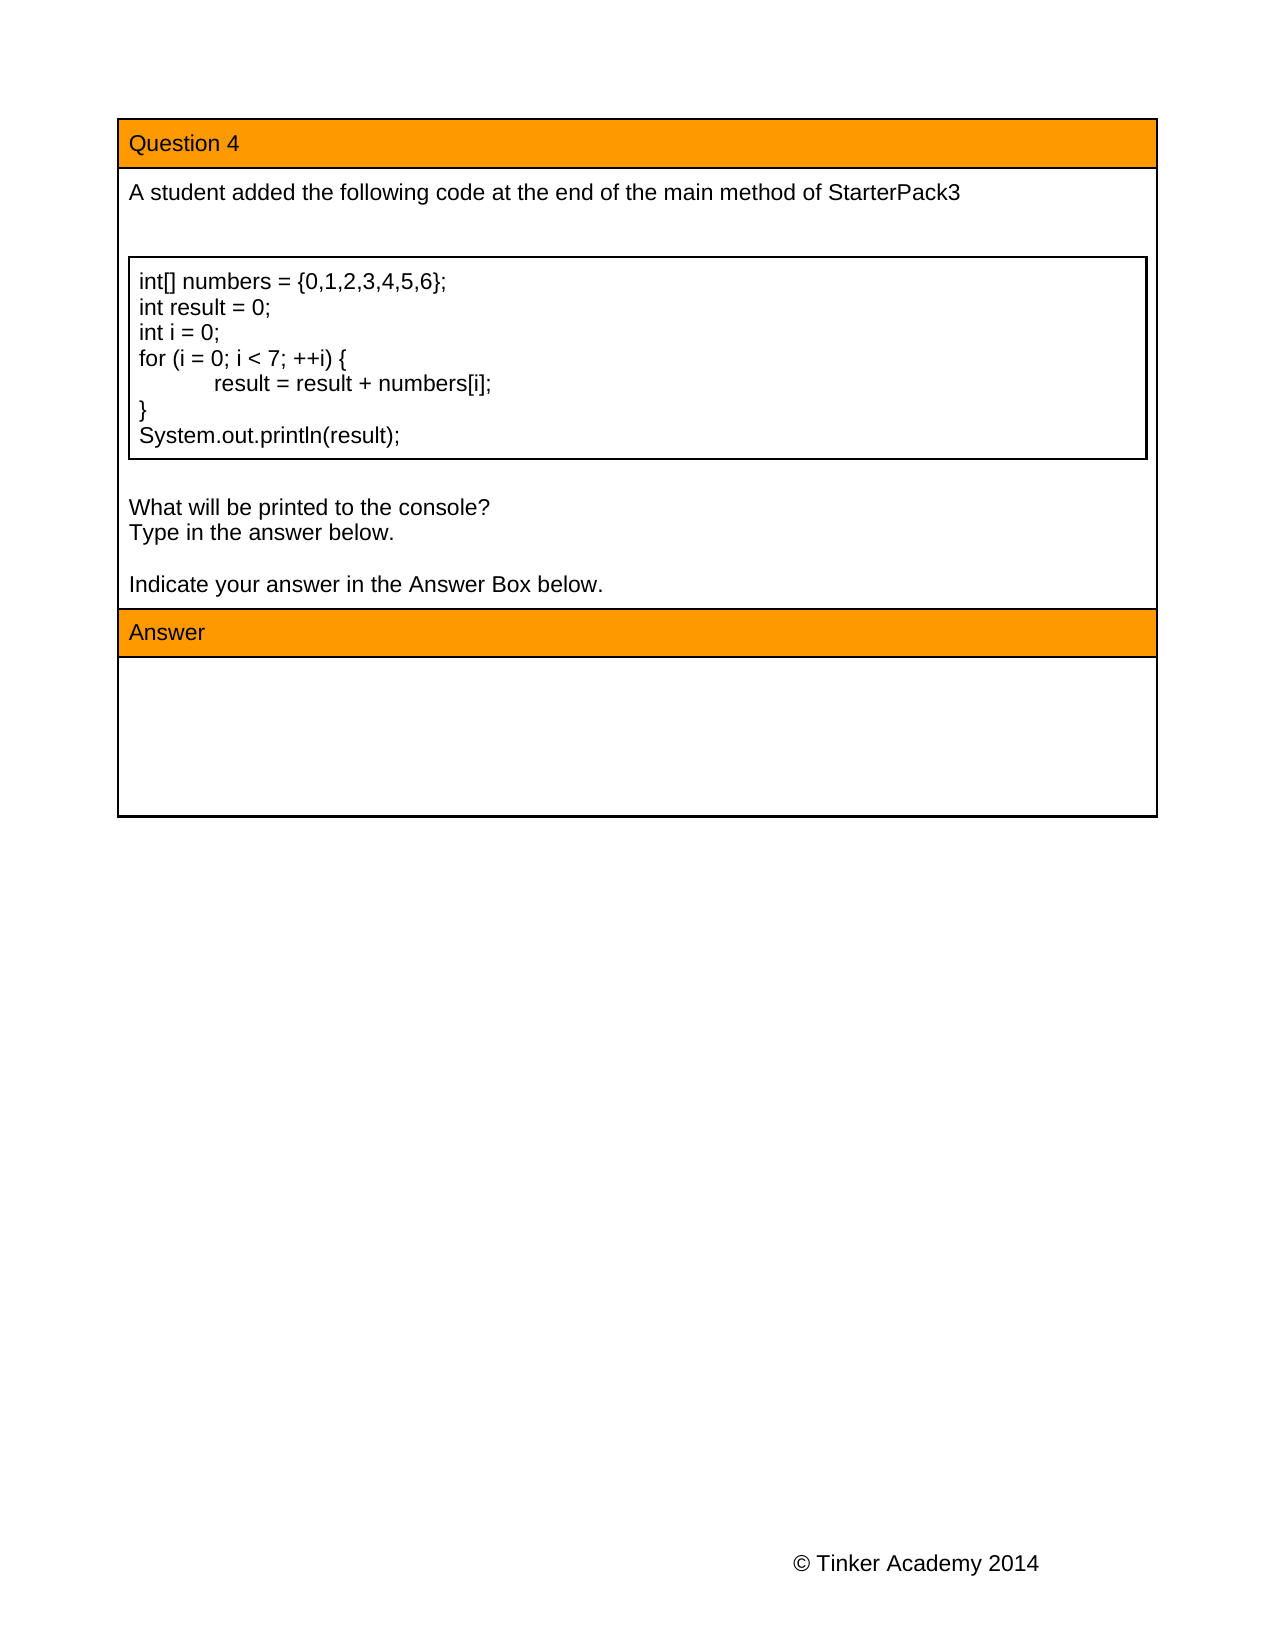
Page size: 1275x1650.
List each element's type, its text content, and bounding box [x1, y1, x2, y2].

table_cell A student added the following code at the end of the main method of StarterPack3 What will be printed to the console? Type in the answer below. Indicate your answer in the Answer Box below. [119, 169, 1156, 607]
table_header int[] numbers = {0,1,2,3,4,5,6}; int result = 0; int i = 0; for (i = 0; i < 7; ++i) { result = result + numbers[i]; } System.out.println(result); [130, 258, 1145, 458]
table_header Question 4 [119, 120, 1156, 167]
table_cell Answer [119, 610, 1156, 656]
table_cell [119, 658, 1156, 815]
